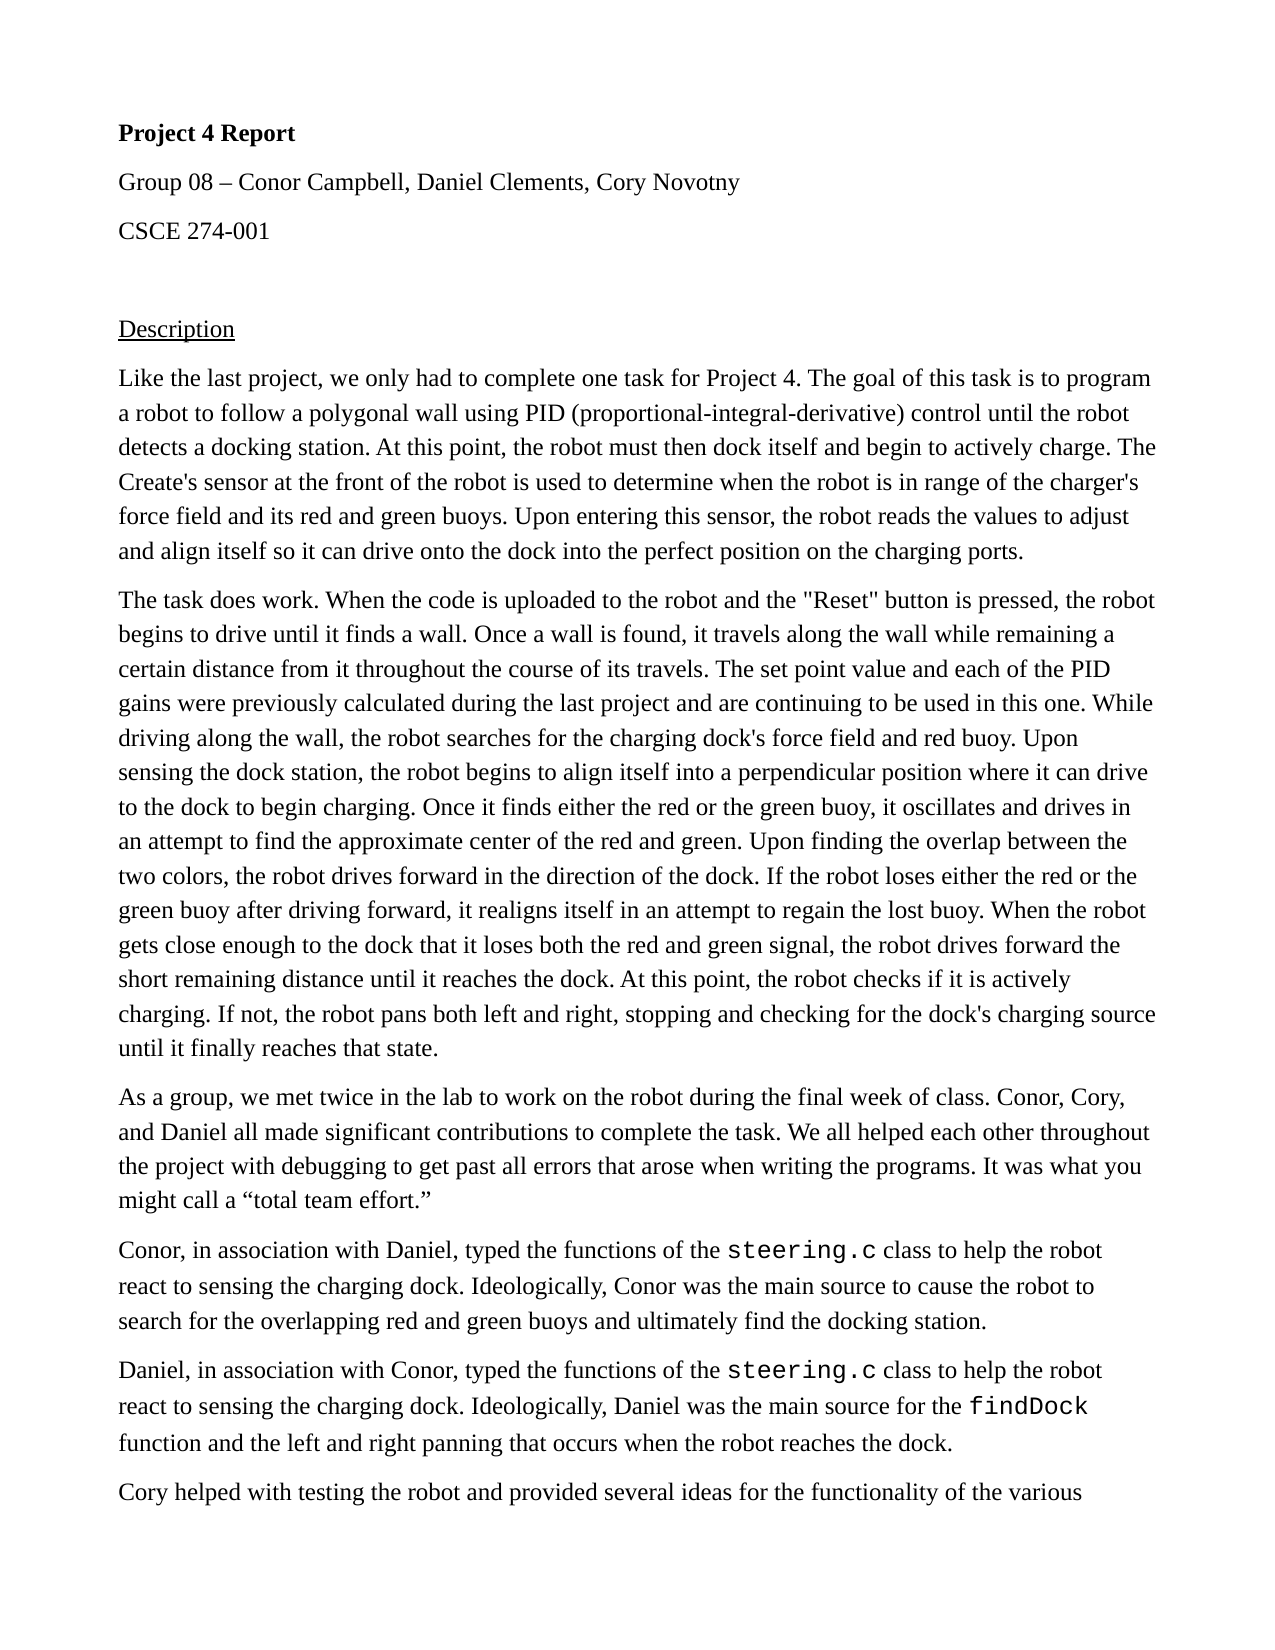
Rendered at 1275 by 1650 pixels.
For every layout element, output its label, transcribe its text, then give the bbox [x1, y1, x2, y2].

text As a group, we met twice in the lab to work on the robot during the final week of class. Conor, Cory, and Daniel all made significant contributions to complete the task. We all helped each other throughout the project with debugging to get past all errors that arose when writing the programs. It was what you might call a “total team effort.” [118, 1082, 1157, 1214]
text CSCE 274-001 [118, 216, 1157, 245]
text Group 08 – Conor Campbell, Daniel Clements, Cory Novotny [118, 167, 1157, 196]
text Daniel, in association with Conor, typed the functions of the steering.c class to help the robot react to sensing the charging dock. Ideologically, Daniel was the main source for the findDock function and the left and right panning that occurs when the robot reaches the dock. [118, 1355, 1157, 1457]
text Cory helped with testing the robot and provided several ideas for the functionality of the various [118, 1477, 1157, 1506]
text Project 4 Report [118, 118, 1157, 147]
text The task does work. When the code is uploaded to the robot and the "Reset" button is pressed, the robot begins to drive until it finds a wall. Once a wall is found, it travels along the wall while remaining a certain distance from it throughout the course of its travels. The set point value and each of the PID gains were previously calculated during the last project and are continuing to be used in this one. While driving along the wall, the robot searches for the charging dock's force field and red buoy. Upon sensing the dock station, the robot begins to align itself into a perpendicular position where it can drive to the dock to begin charging. Once it finds either the red or the green buoy, it oscillates and drives in an attempt to find the approximate center of the red and green. Upon finding the overlap between the two colors, the robot drives forward in the direction of the dock. If the robot loses either the red or the green buoy after driving forward, it realigns itself in an attempt to regain the lost buoy. When the robot gets close enough to the dock that it loses both the red and green signal, the robot drives forward the short remaining distance until it reaches the dock. At this point, the robot checks if it is actively charging. If not, the robot pans both left and right, stopping and checking for the dock's charging source until it finally reaches that state. [118, 585, 1157, 1062]
text Like the last project, we only had to complete one task for Project 4. The goal of this task is to program a robot to follow a polygonal wall using PID (proportional-integral-derivative) control until the robot detects a docking station. At this point, the robot must then dock itself and begin to actively charge. The Create's sensor at the front of the robot is used to determine when the robot is in range of the charger's force field and its red and green buoys. Upon entering this sensor, the robot reads the values to adjust and align itself so it can drive onto the dock into the perfect position on the charging ports. [118, 363, 1157, 564]
text Description [118, 314, 1157, 343]
text Conor, in association with Daniel, typed the functions of the steering.c class to help the robot react to sensing the charging dock. Ideologically, Conor was the main source to cause the robot to search for the overlapping red and green buoys and ultimately find the docking station. [118, 1235, 1157, 1334]
